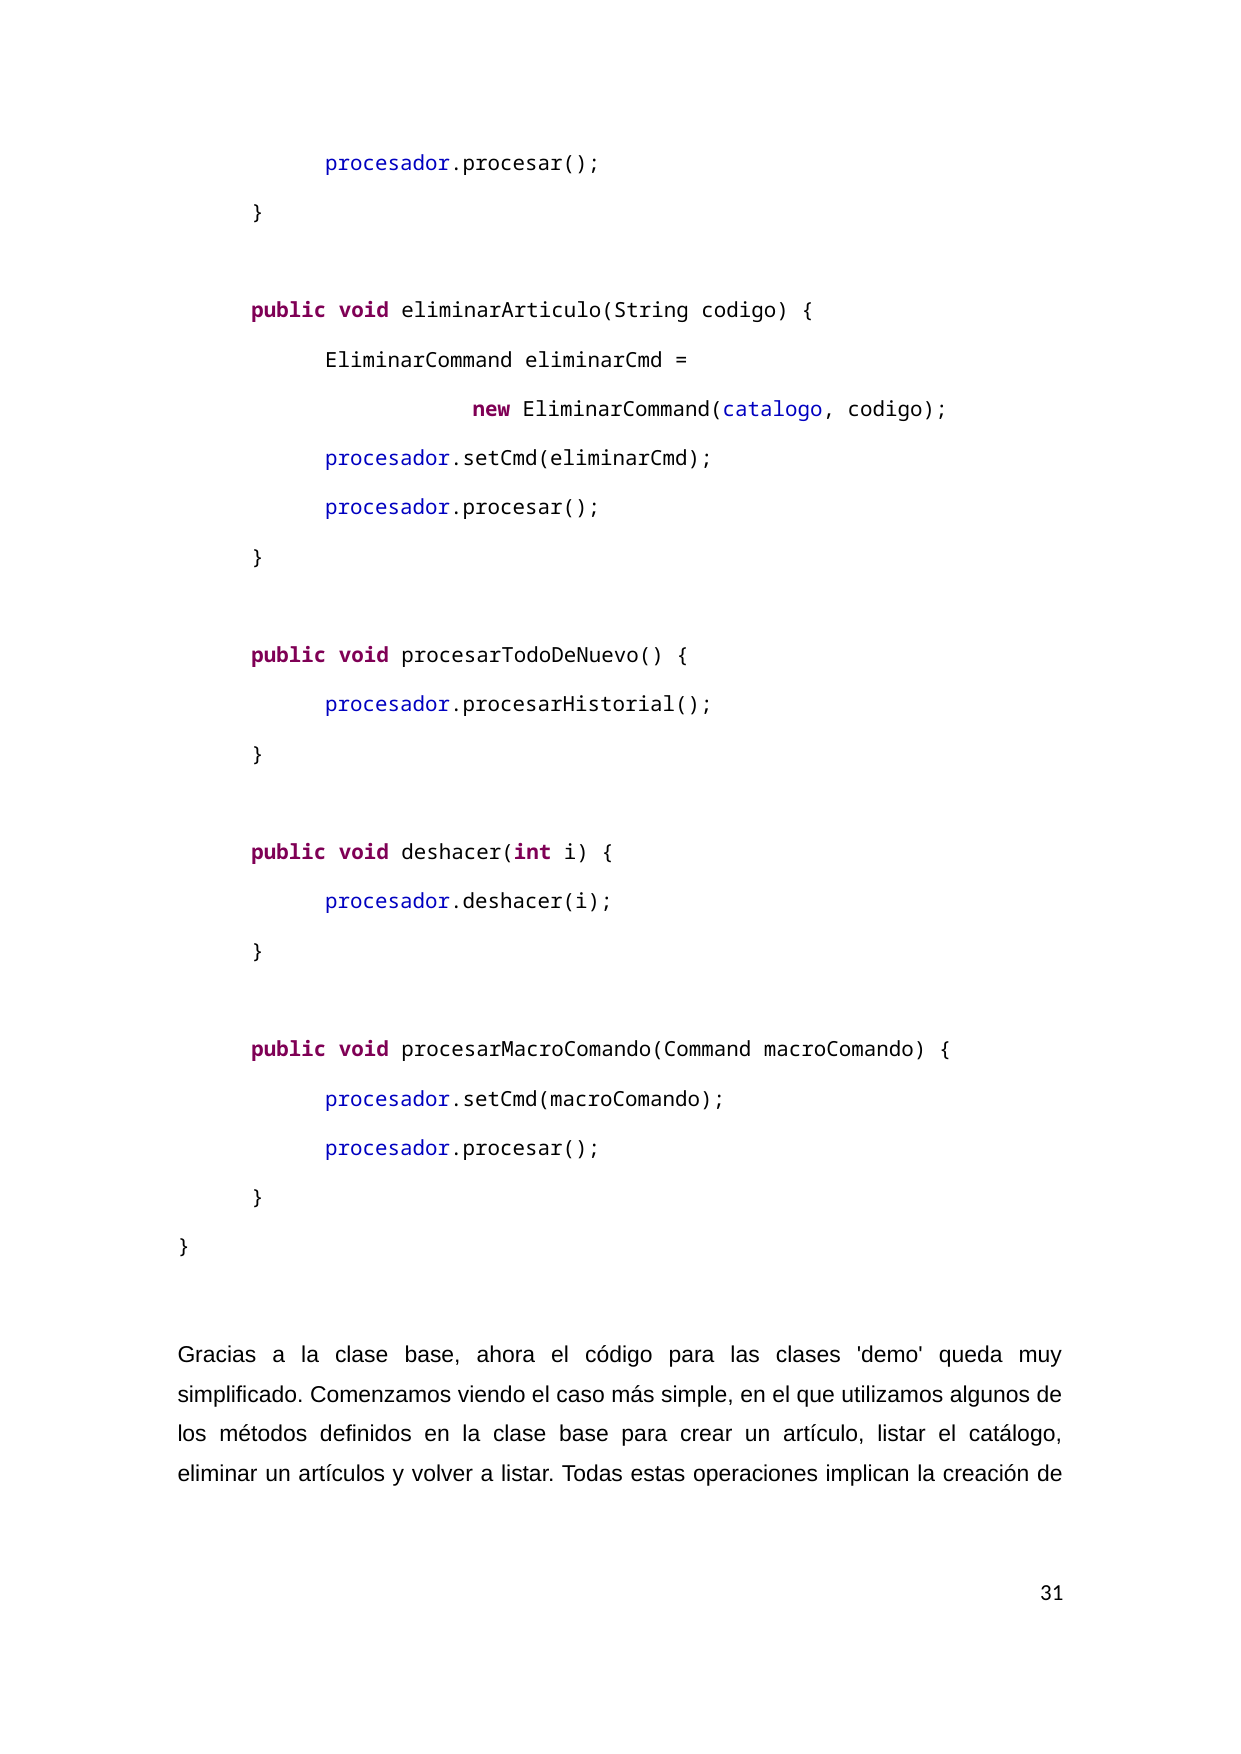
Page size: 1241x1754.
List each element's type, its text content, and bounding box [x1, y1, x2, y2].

text procesador.setCmd(macroComando); [177, 1084, 1063, 1112]
text public void eliminarArticulo(String codigo) { [177, 295, 1063, 324]
text public void procesarTodoDeNuevo() { [177, 640, 1063, 669]
text procesador.setCmd(eliminarCmd); [177, 443, 1063, 472]
text procesador.procesar(); [177, 1133, 1063, 1161]
text } [177, 1182, 1063, 1211]
text procesador.procesar(); [177, 492, 1063, 521]
text procesador.procesar(); [177, 148, 1063, 176]
text } [177, 197, 1063, 225]
text } [177, 739, 1063, 767]
text public void procesarMacroComando(Command macroComando) { [177, 1034, 1063, 1063]
text Gracias a la clase base, ahora el código para las clases 'demo' queda muy simplificado. Comenzamos viendo el caso más simple, en el que utilizamos algunos de los métodos definidos en la clase base para crear un artículo, listar el catálogo, eliminar un artículos y volver a listar. Todas estas operaciones implican la creación de [177, 1341, 1063, 1486]
text } [177, 936, 1063, 964]
text procesador.procesarHistorial(); [177, 689, 1063, 718]
text public void deshacer(int i) { [177, 837, 1063, 866]
text } [177, 1232, 1063, 1260]
text new EliminarCommand(catalogo, codigo); [177, 394, 1063, 422]
text EliminarCommand eliminarCmd = [177, 345, 1063, 373]
text procesador.deshacer(i); [177, 887, 1063, 915]
text } [177, 542, 1063, 570]
